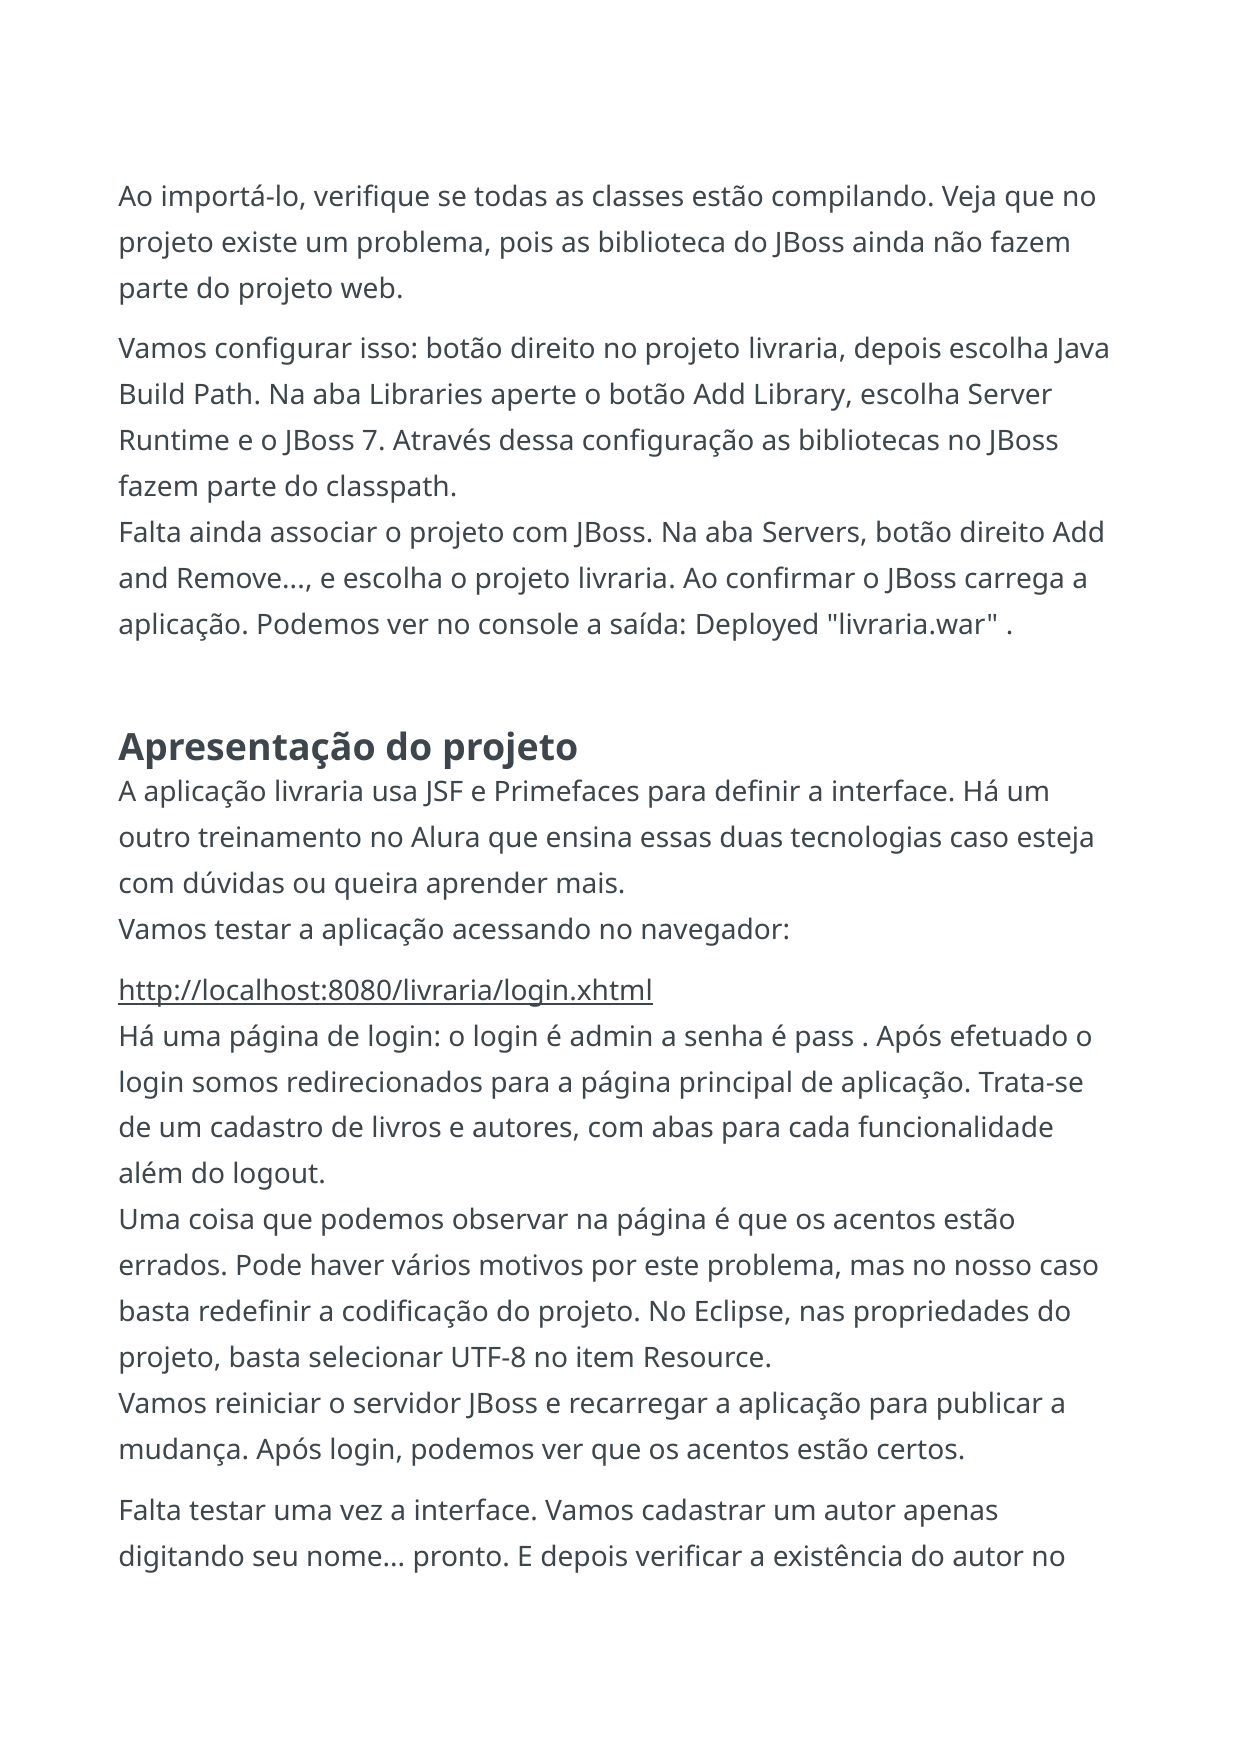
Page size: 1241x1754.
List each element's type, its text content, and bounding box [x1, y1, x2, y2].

text Falta testar uma vez a interface. Vamos cadastrar um autor apenas digitando seu nome... pronto. E depois verificar a existência do autor no [118, 1490, 1122, 1574]
text Ao importá-lo, verifique se todas as classes estão compilando. Veja que no projeto existe um problema, pois as biblioteca do JBoss ainda não fazem parte do projeto web. [118, 176, 1122, 307]
text Há uma página de login: o login é admin a senha é pass . Após efetuado o login somos redirecionados para a página principal de aplicação. Trata-se de um cadastro de livros e autores, com abas para cada funcionalidade além do logout. [118, 1016, 1122, 1192]
text A aplicação livraria usa JSF e Primefaces para definir a interface. Há um outro treinamento no Alura que ensina essas duas tecnologias caso esteja com dúvidas ou queira aprender mais. [118, 772, 1122, 902]
text Vamos reiniciar o servidor JBoss e recarregar a aplicação para publicar a mudança. Após login, podemos ver que os acentos estão certos. [118, 1383, 1122, 1468]
subtitle Apresentação do projeto [118, 721, 1122, 772]
text Falta ainda associar o projeto com JBoss. Na aba Servers, botão direito Add and Remove..., e escolha o projeto livraria. Ao confirmar o JBoss carrega a aplicação. Podemos ver no console a saída: Deployed "livraria.war" . [118, 512, 1122, 643]
text Vamos testar a aplicação acessando no navegador: [118, 909, 1122, 948]
text Uma coisa que podemos observar na página é que os acentos estão errados. Pode haver vários motivos por este problema, mas no nosso caso basta redefinir a codificação do projeto. No Eclipse, nas propriedades do projeto, basta selecionar UTF-8 no item Resource. [118, 1200, 1122, 1376]
text Vamos configurar isso: botão direito no projeto livraria, depois escolha Java Build Path. Na aba Libraries aperte o botão Add Library, escolha Server Runtime e o JBoss 7. Através dessa configuração as bibliotecas no JBoss fazem parte do classpath. [118, 329, 1122, 505]
text http://localhost:8080/livraria/login.xhtml [118, 970, 1122, 1008]
